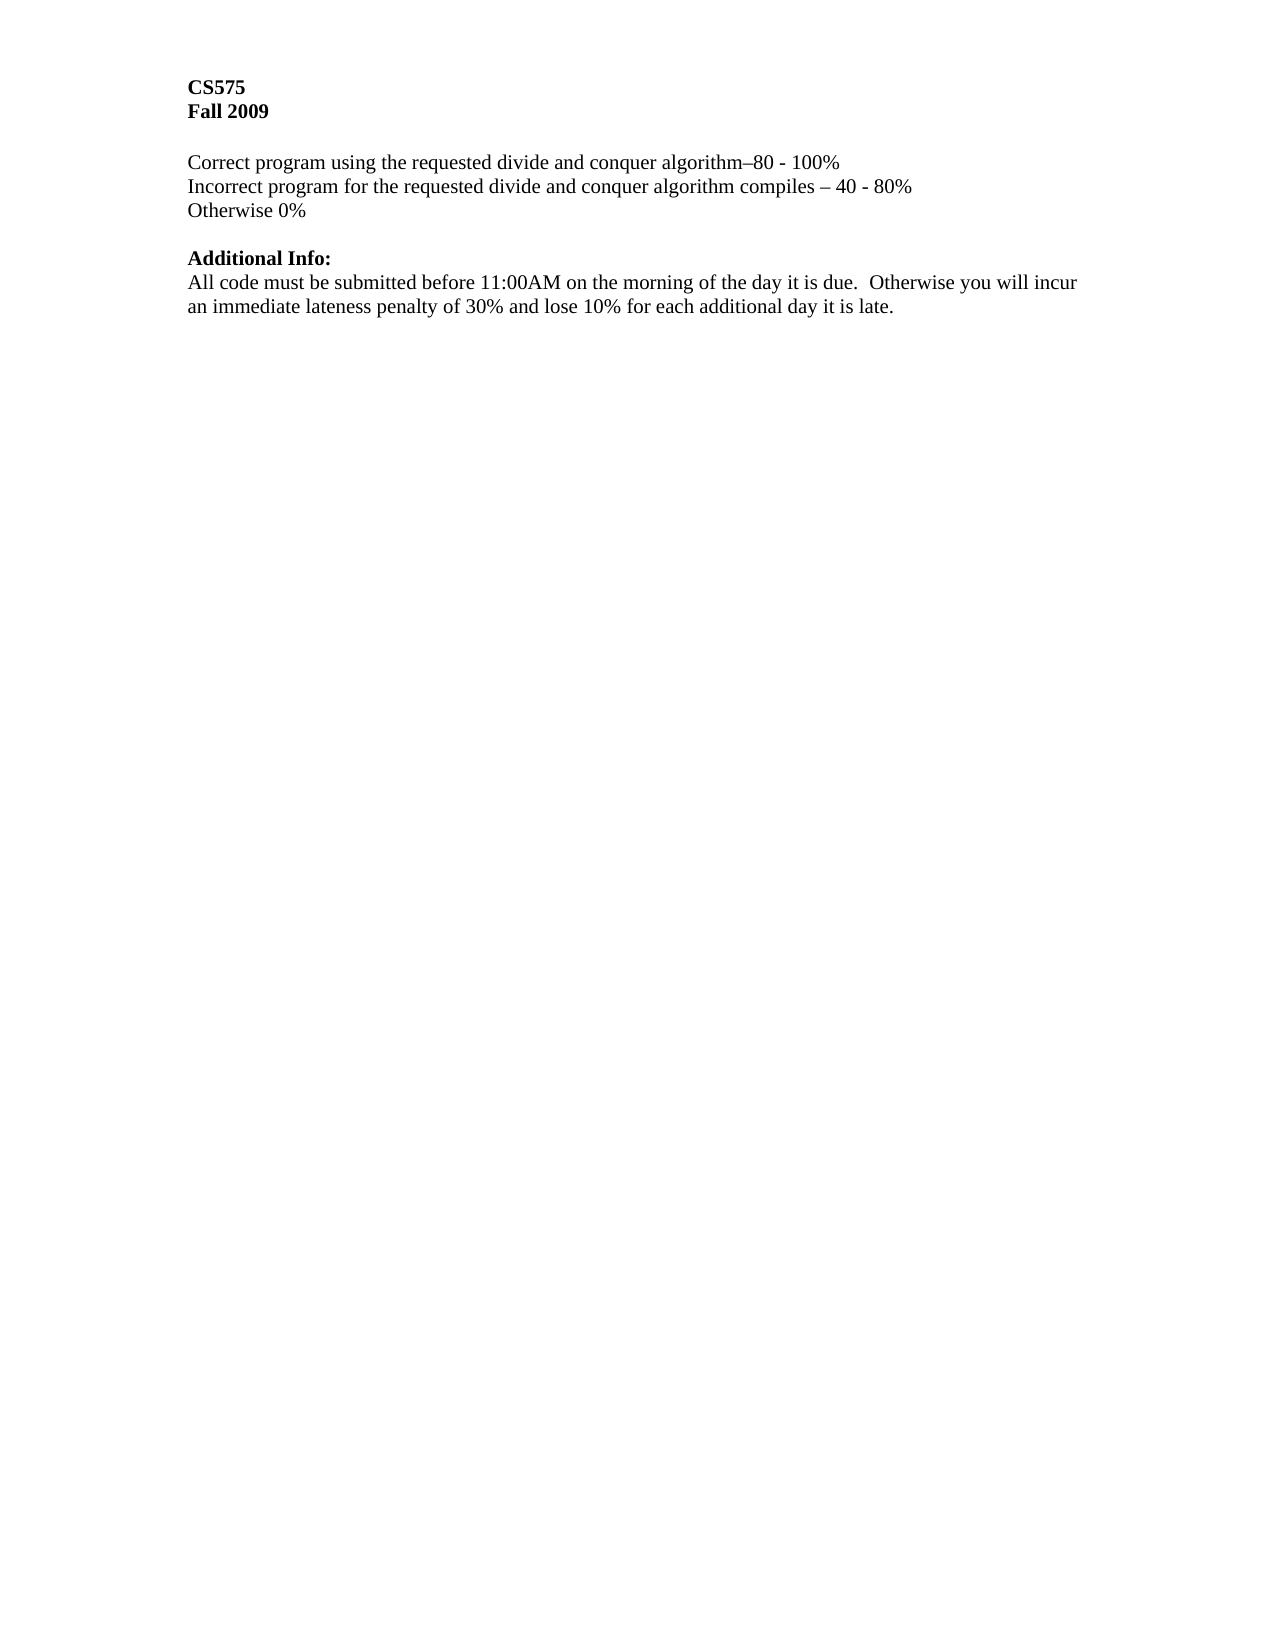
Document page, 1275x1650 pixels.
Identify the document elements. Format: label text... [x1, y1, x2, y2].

text Otherwise 0% [187, 198, 1087, 222]
text Incorrect program for the requested divide and conquer algorithm compiles – 40 - 80% [187, 174, 1087, 198]
text All code must be submitted before 11:00AM on the morning of the day it is due. Otherwise you will incur an immediate lateness penalty of 30% and lose 10% for each additional day it is late. [187, 270, 1087, 318]
text Correct program using the requested divide and conquer algorithm–80 - 100% [187, 150, 1087, 174]
text Additional Info: [187, 246, 1087, 270]
